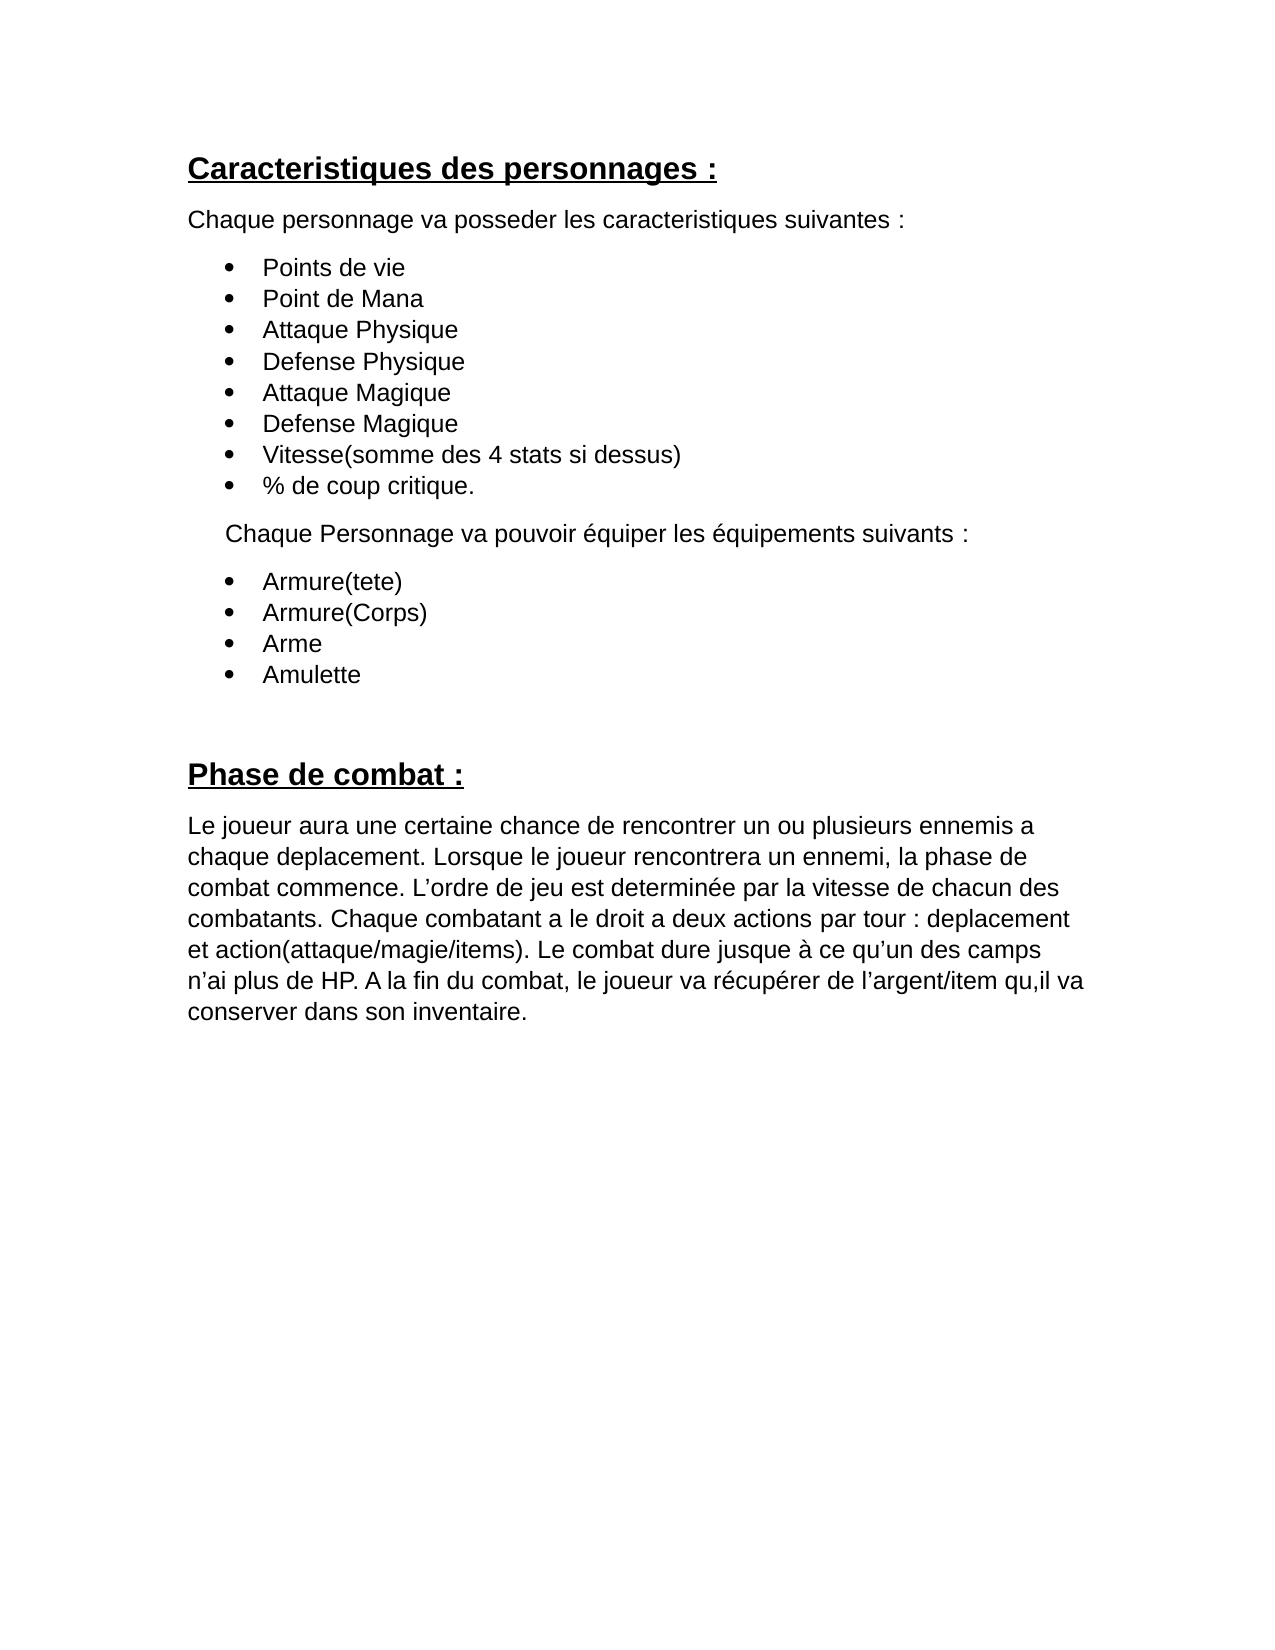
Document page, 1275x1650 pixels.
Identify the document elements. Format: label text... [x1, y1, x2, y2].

list Defense Physique [225, 347, 1087, 375]
list Armure(tete) [225, 567, 1087, 596]
text Le joueur aura une certaine chance de rencontrer un ou plusieurs ennemis a chaque deplacement. Lorsque le joueur rencontrera un ennemi, la phase de combat commence. L’ordre de jeu est determinée par la vitesse de chacun des combatants. Chaque combatant a le droit a deux actions par tour : deplacement et action(attaque/magie/items). Le combat dure jusque à ce qu’un des camps n’ai plus de HP. A la fin du combat, le joueur va récupérer de l’argent/item qu,il va conserver dans son inventaire. [187, 811, 1087, 1026]
list Arme [225, 629, 1087, 658]
list Vitesse(somme des 4 stats si dessus) [225, 440, 1087, 469]
list Defense Magique [225, 409, 1087, 438]
list Point de Mana [225, 284, 1087, 313]
list Attaque Physique [225, 315, 1087, 344]
list Armure(Corps) [225, 598, 1087, 627]
list % de coup critique. [225, 471, 1087, 500]
list Points de vie [225, 253, 1087, 282]
list Amulette [225, 660, 1087, 689]
list Attaque Magique [225, 378, 1087, 407]
text Chaque Personnage va pouvoir équiper les équipements suivants : [225, 519, 1087, 548]
text Caracteristiques des personnages : [187, 150, 1087, 186]
text Phase de combat : [187, 756, 1087, 792]
text Chaque personnage va posseder les caracteristiques suivantes : [187, 205, 1087, 234]
